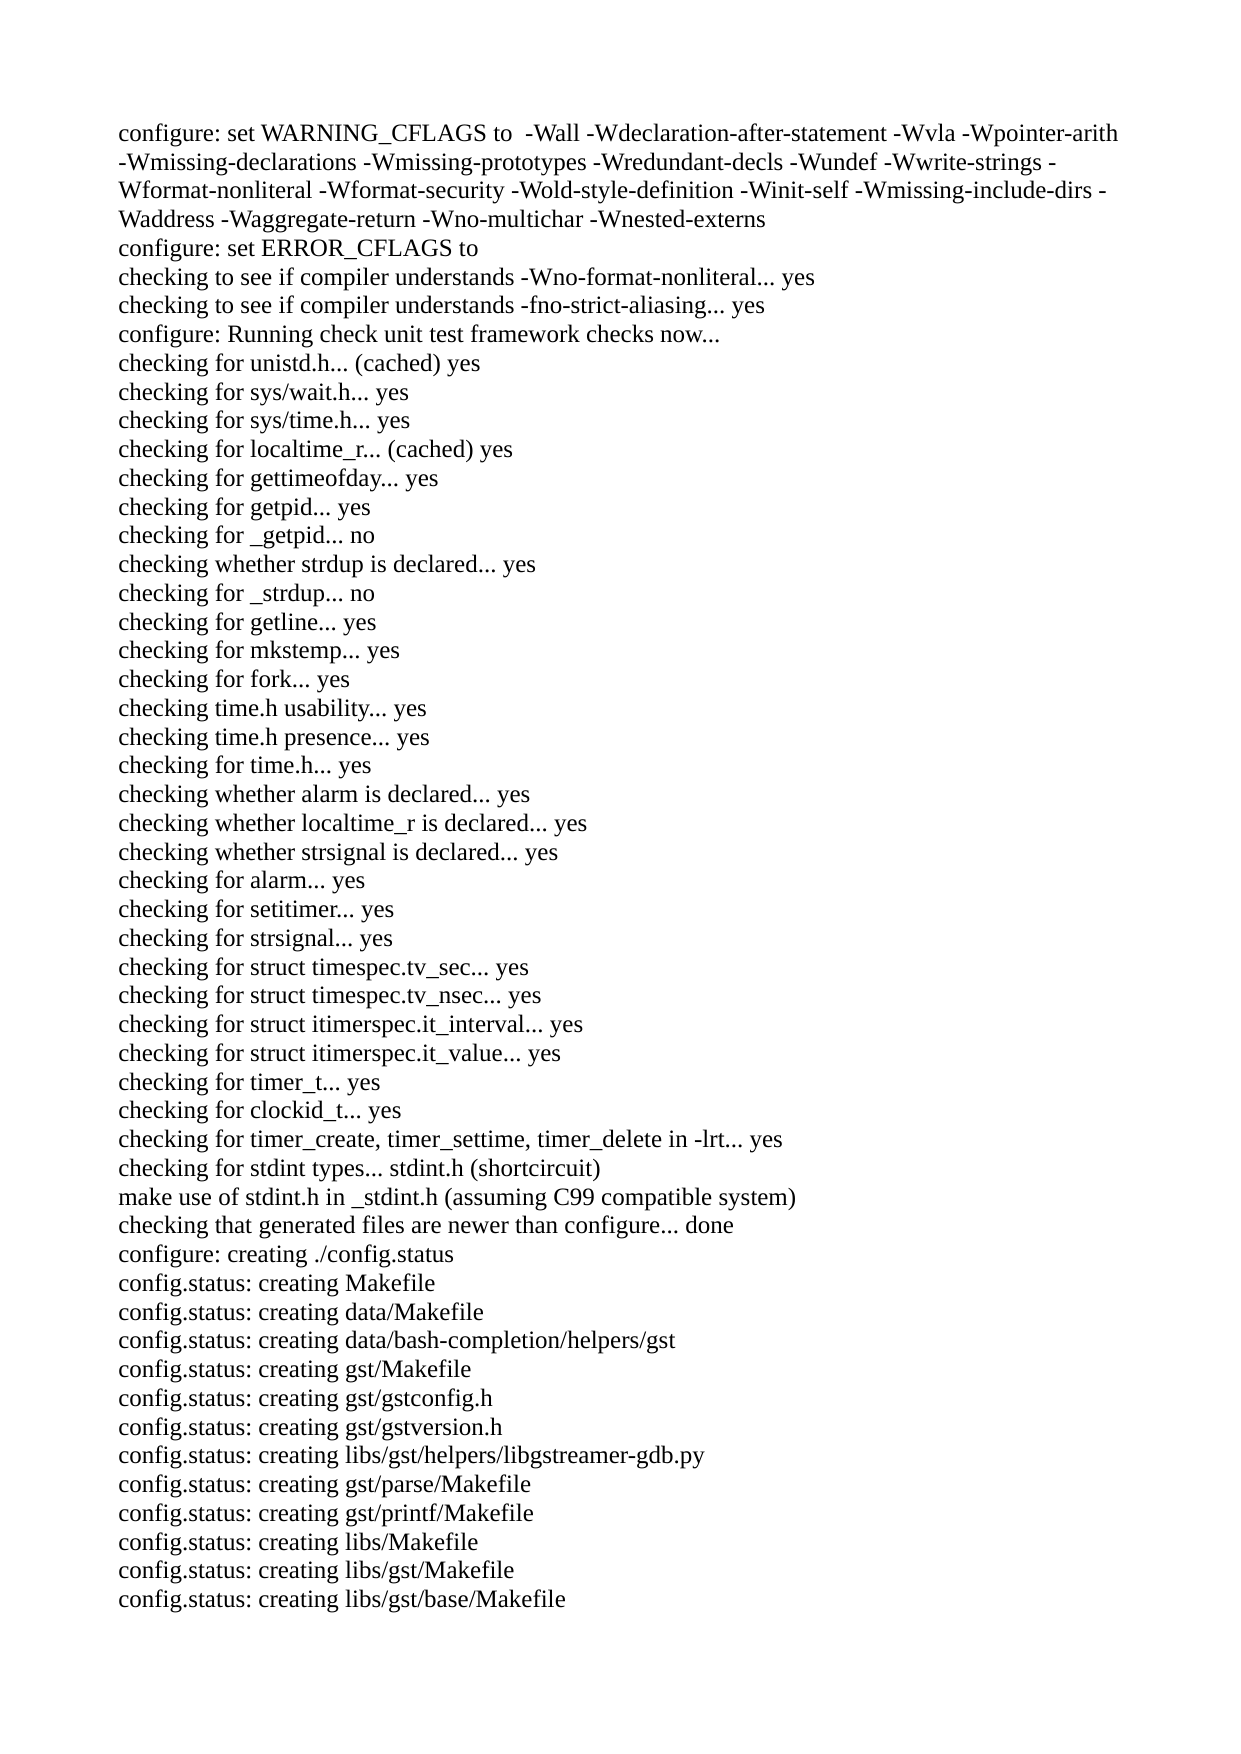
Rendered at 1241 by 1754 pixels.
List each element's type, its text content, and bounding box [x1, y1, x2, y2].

text config.status: creating libs/gst/base/Makefile [118, 1584, 1122, 1613]
text config.status: creating gst/parse/Makefile [118, 1469, 1122, 1498]
text config.status: creating libs/Makefile [118, 1527, 1122, 1556]
text checking for sys/time.h... yes [118, 406, 1122, 434]
text checking for sys/wait.h... yes [118, 377, 1122, 406]
text checking for fork... yes [118, 664, 1122, 693]
text checking whether localtime_r is declared... yes [118, 808, 1122, 837]
text checking for strsignal... yes [118, 923, 1122, 952]
text checking for mkstemp... yes [118, 636, 1122, 664]
text checking for stdint types... stdint.h (shortcircuit) [118, 1153, 1122, 1182]
text checking time.h usability... yes [118, 693, 1122, 722]
text config.status: creating Makefile [118, 1268, 1122, 1297]
text checking for alarm... yes [118, 866, 1122, 894]
text config.status: creating libs/gst/Makefile [118, 1556, 1122, 1584]
text checking for timer_create, timer_settime, timer_delete in -lrt... yes [118, 1124, 1122, 1153]
text checking to see if compiler understands -Wno-format-nonliteral... yes [118, 262, 1122, 291]
text config.status: creating gst/Makefile [118, 1354, 1122, 1383]
text config.status: creating data/Makefile [118, 1297, 1122, 1326]
text make use of stdint.h in _stdint.h (assuming C99 compatible system) [118, 1182, 1122, 1211]
text checking for time.h... yes [118, 751, 1122, 779]
text checking for localtime_r... (cached) yes [118, 434, 1122, 463]
text checking for struct itimerspec.it_interval... yes [118, 1009, 1122, 1038]
text checking for gettimeofday... yes [118, 463, 1122, 492]
text checking to see if compiler understands -fno-strict-aliasing... yes [118, 291, 1122, 319]
text checking for getline... yes [118, 607, 1122, 636]
text checking whether strsignal is declared... yes [118, 837, 1122, 866]
text checking that generated files are newer than configure... done [118, 1211, 1122, 1239]
text checking for unistd.h... (cached) yes [118, 348, 1122, 377]
text configure: creating ./config.status [118, 1239, 1122, 1268]
text checking for struct timespec.tv_nsec... yes [118, 981, 1122, 1009]
text checking for getpid... yes [118, 492, 1122, 521]
text config.status: creating gst/gstconfig.h [118, 1383, 1122, 1412]
text checking for _getpid... no [118, 521, 1122, 549]
text checking whether strdup is declared... yes [118, 549, 1122, 578]
text checking for struct timespec.tv_sec... yes [118, 952, 1122, 981]
text config.status: creating libs/gst/helpers/libgstreamer-gdb.py [118, 1441, 1122, 1469]
text config.status: creating gst/gstversion.h [118, 1412, 1122, 1441]
text configure: Running check unit test framework checks now... [118, 319, 1122, 348]
text checking for struct itimerspec.it_value... yes [118, 1038, 1122, 1067]
text checking for setitimer... yes [118, 894, 1122, 923]
text configure: set WARNING_CFLAGS to -Wall -Wdeclaration-after-statement -Wvla -Wpointer-arith -Wmissing-declarations -Wmissing-prototypes -Wredundant-decls -Wundef -Wwrite-strings -Wformat-nonliteral -Wformat-security -Wold-style-definition -Winit-self -Wmissing-include-dirs -Waddress -Waggregate-return -Wno-multichar -Wnested-externs [118, 118, 1122, 233]
text config.status: creating gst/printf/Makefile [118, 1498, 1122, 1527]
text config.status: creating data/bash-completion/helpers/gst [118, 1326, 1122, 1354]
text checking whether alarm is declared... yes [118, 779, 1122, 808]
text checking for timer_t... yes [118, 1067, 1122, 1096]
text configure: set ERROR_CFLAGS to [118, 233, 1122, 262]
text checking for _strdup... no [118, 578, 1122, 607]
text checking time.h presence... yes [118, 722, 1122, 751]
text checking for clockid_t... yes [118, 1096, 1122, 1124]
